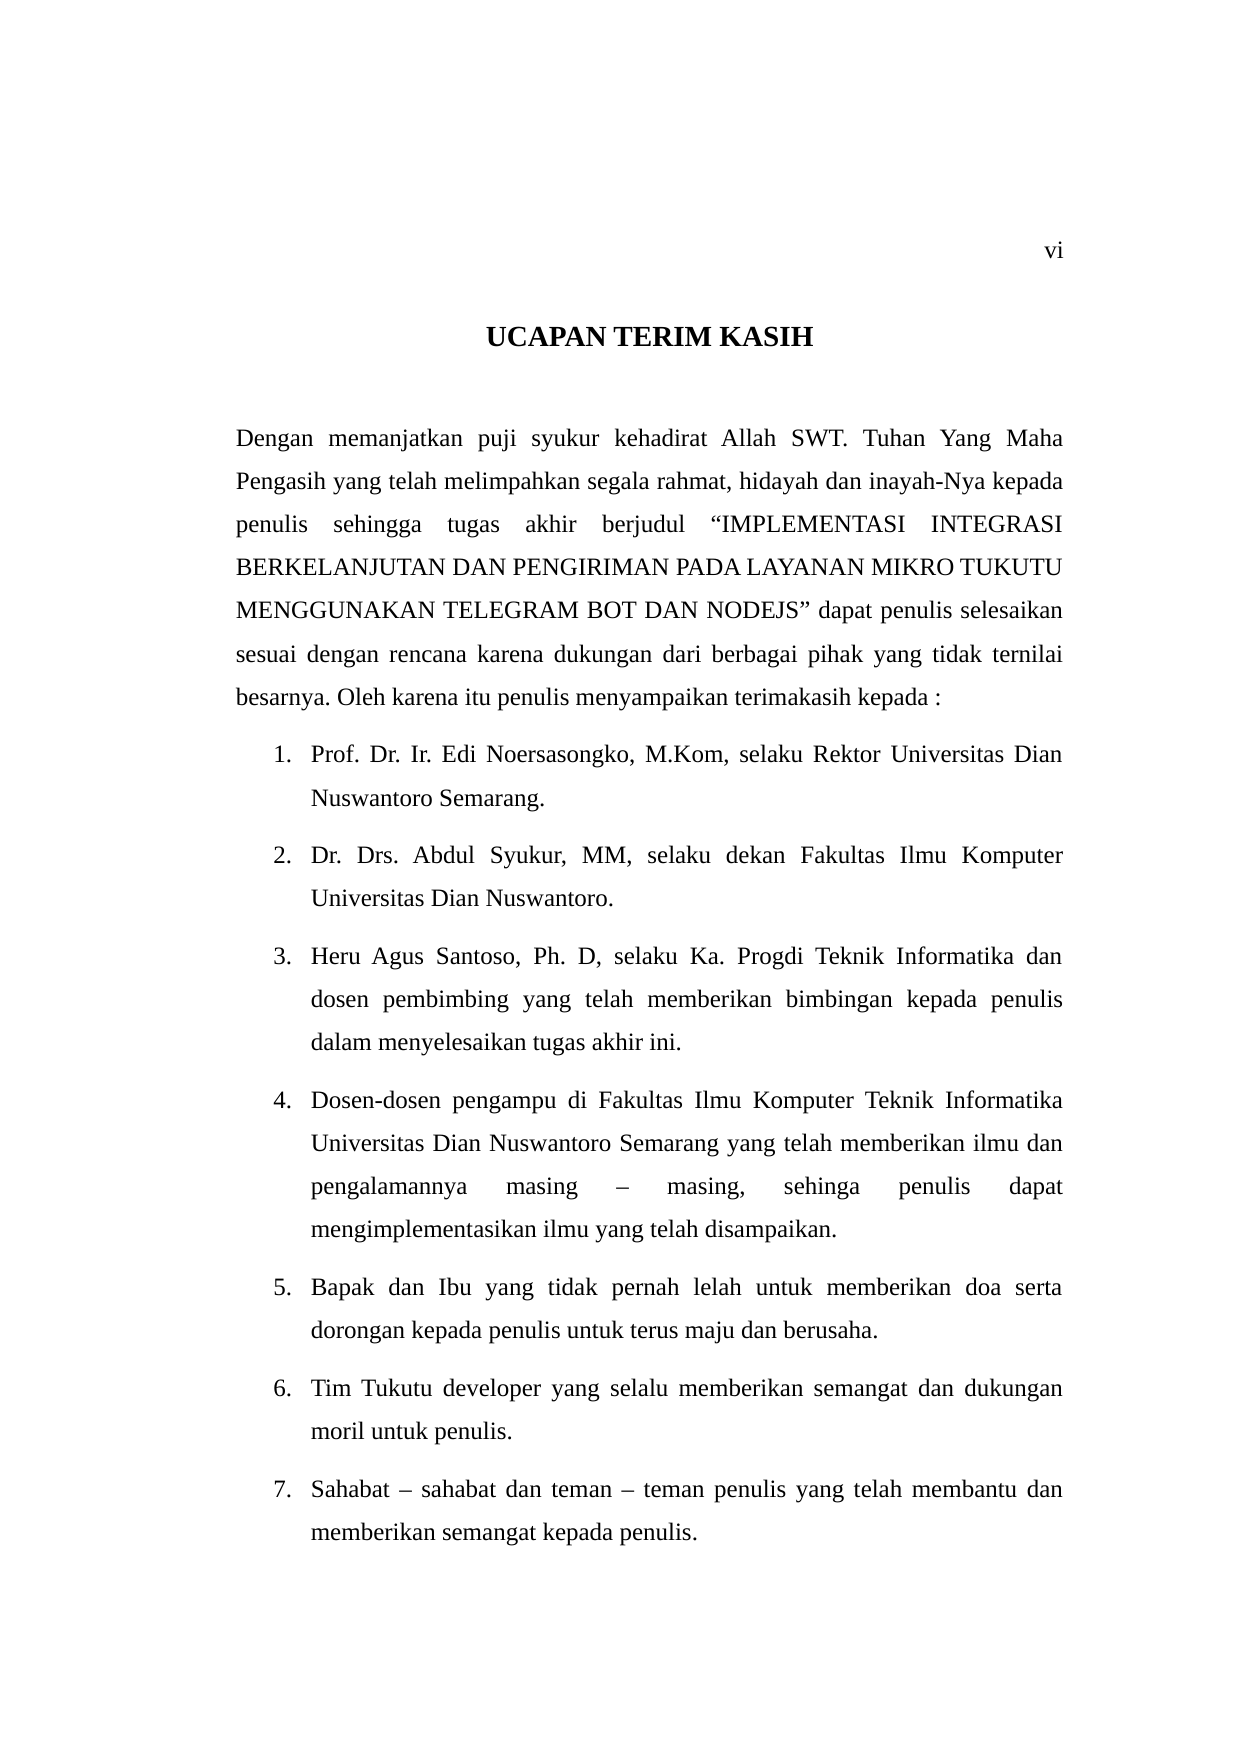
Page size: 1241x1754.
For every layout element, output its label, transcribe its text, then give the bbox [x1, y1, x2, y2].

list Sahabat – sahabat dan teman – teman penulis yang telah membantu dan memberikan semangat kepada penulis. [273, 1474, 1063, 1546]
list Dosen-dosen pengampu di Fakultas Ilmu Komputer Teknik Informatika Universitas Dian Nuswantoro Semarang yang telah memberikan ilmu dan pengalamannya masing – masing, sehinga penulis dapat mengimplementasikan ilmu yang telah disampaikan. [273, 1085, 1063, 1243]
text Dengan memanjatkan puji syukur kehadirat Allah SWT. Tuhan Yang Maha Pengasih yang telah melimpahkan segala rahmat, hidayah dan inayah-Nya kepada penulis sehingga tugas akhir berjudul “IMPLEMENTASI INTEGRASI BERKELANJUTAN DAN PENGIRIMAN PADA LAYANAN MIKRO TUKUTU MENGGUNAKAN TELEGRAM BOT DAN NODEJS” dapat penulis selesaikan sesuai dengan rencana karena dukungan dari berbagai pihak yang tidak ternilai besarnya. Oleh karena itu penulis menyampaikan terimakasih kepada : [236, 423, 1063, 711]
subtitle UCAPAN TERIM KASIH [236, 319, 1063, 353]
list Dr. Drs. Abdul Syukur, MM, selaku dekan Fakultas Ilmu Komputer Universitas Dian Nuswantoro. [273, 840, 1063, 912]
list Tim Tukutu developer yang selalu memberikan semangat dan dukungan moril untuk penulis. [273, 1373, 1063, 1445]
list Bapak dan Ibu yang tidak pernah lelah untuk memberikan doa serta dorongan kepada penulis untuk terus maju dan berusaha. [273, 1272, 1063, 1344]
list Heru Agus Santoso, Ph. D, selaku Ka. Progdi Teknik Informatika dan dosen pembimbing yang telah memberikan bimbingan kepada penulis dalam menyelesaikan tugas akhir ini. [273, 941, 1063, 1056]
list Prof. Dr. Ir. Edi Noersasongko, M.Kom, selaku Rektor Universitas Dian Nuswantoro Semarang. [273, 739, 1063, 811]
